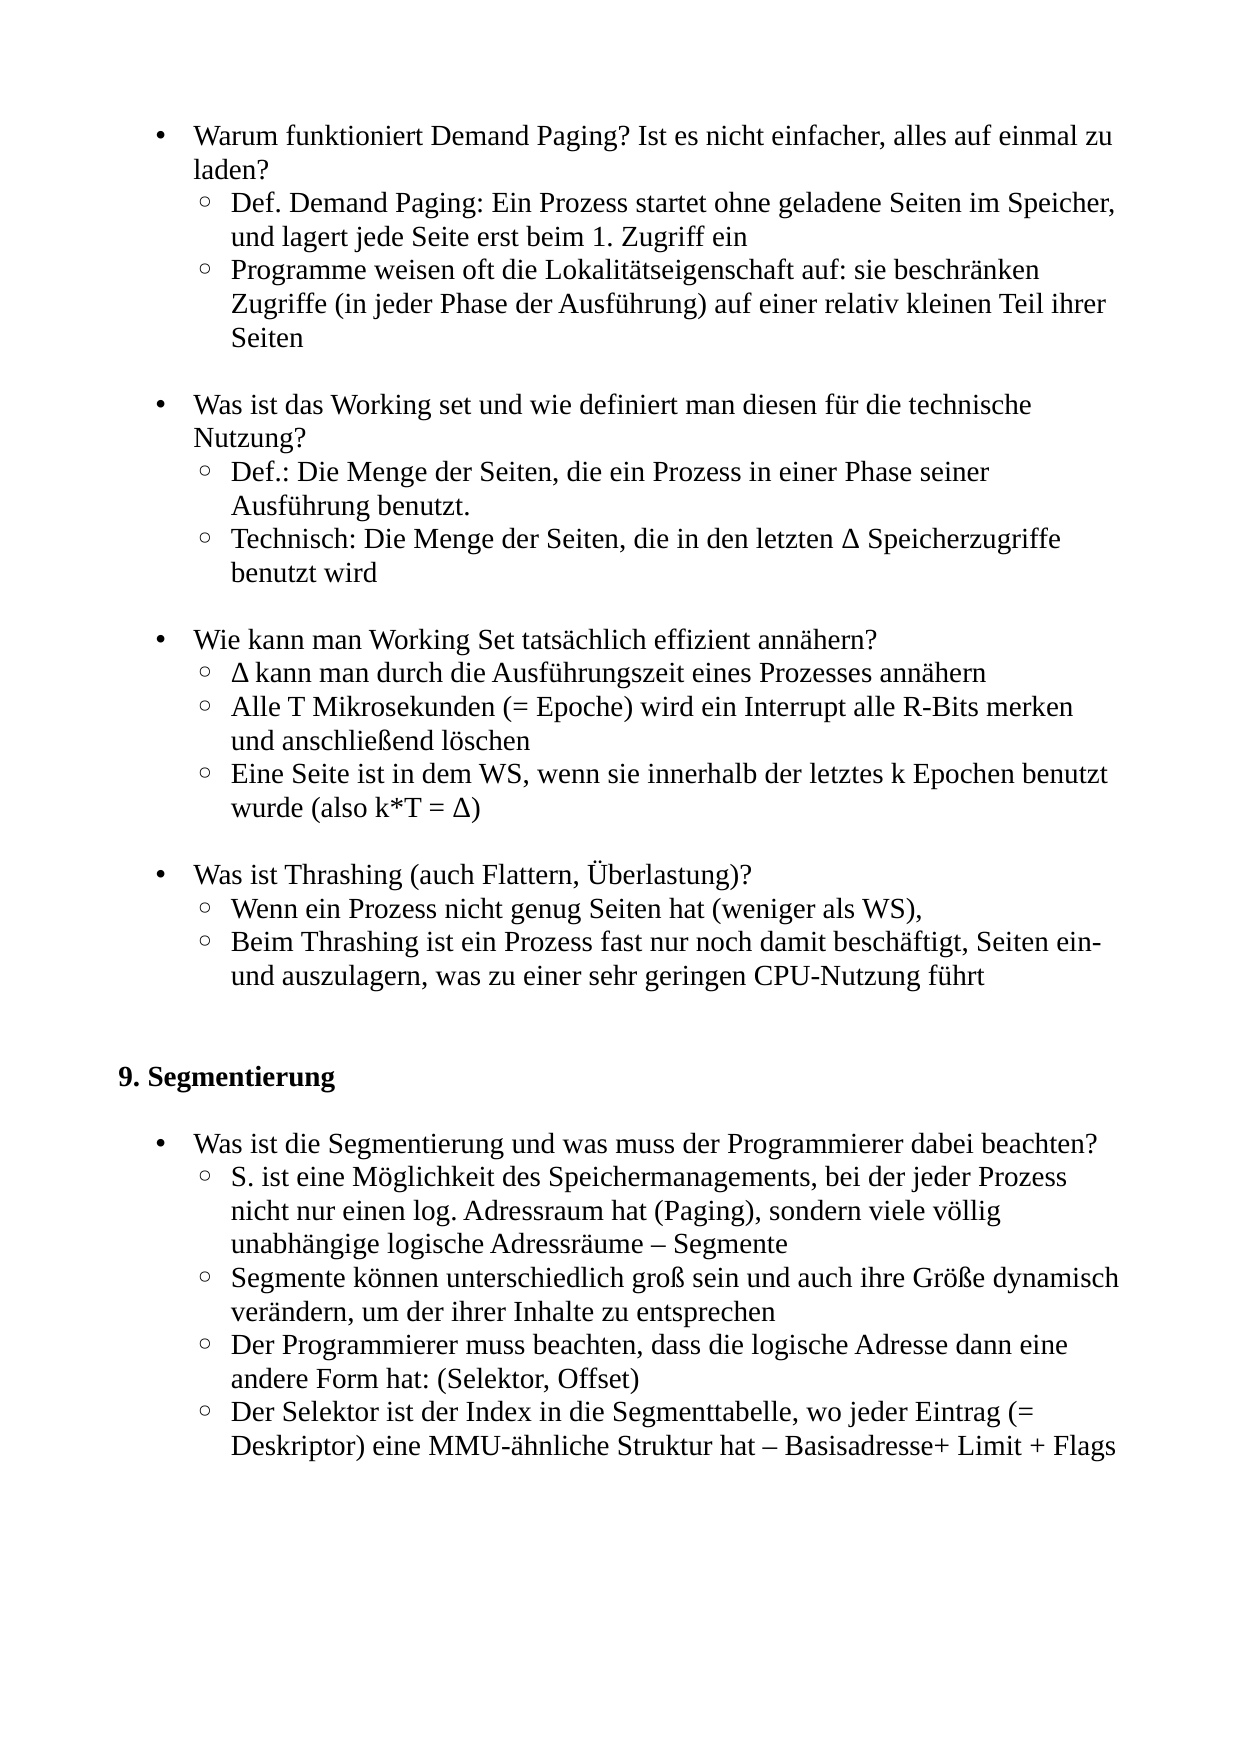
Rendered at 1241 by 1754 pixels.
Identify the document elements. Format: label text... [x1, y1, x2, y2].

list Beim Thrashing ist ein Prozess fast nur noch damit beschäftigt, Seiten ein- und auszulagern, was zu einer sehr geringen CPU-Nutzung führt [193, 924, 1122, 992]
list Wie kann man Working Set tatsächlich effizient annähern? [156, 622, 1122, 656]
list Was ist die Segmentierung und was muss der Programmierer dabei beachten? [156, 1126, 1122, 1159]
list Der Programmierer muss beachten, dass die logische Adresse dann eine andere Form hat: (Selektor, Offset) [193, 1327, 1122, 1394]
list Alle T Mikrosekunden (= Epoche) wird ein Interrupt alle R-Bits merken und anschließend löschen [193, 689, 1122, 756]
text 9. Segmentierung [118, 1059, 1122, 1092]
list Def. Demand Paging: Ein Prozess startet ohne geladene Seiten im Speicher, und lagert jede Seite erst beim 1. Zugriff ein [193, 185, 1122, 252]
text  [118, 1092, 1122, 1126]
list Der Selektor ist der Index in die Segmenttabelle, wo jeder Eintrag (= Deskriptor) eine MMU-ähnliche Struktur hat – Basisadresse+ Limit + Flags [193, 1394, 1122, 1462]
list Programme weisen oft die Lokalitätseigenschaft auf: sie beschränken Zugriffe (in jeder Phase der Ausführung) auf einer relativ kleinen Teil ihrer Seiten [193, 252, 1122, 353]
list Δ kann man durch die Ausführungszeit eines Prozesses annähern [193, 656, 1122, 689]
list Warum funktioniert Demand Paging? Ist es nicht einfacher, alles auf einmal zu laden? [156, 118, 1122, 185]
list Eine Seite ist in dem WS, wenn sie innerhalb der letztes k Epochen benutzt wurde (also k*T = Δ) [193, 756, 1122, 823]
list S. ist eine Möglichkeit des Speichermanagements, bei der jeder Prozess nicht nur einen log. Adressraum hat (Paging), sondern viele völlig unabhängige logische Adressräume – Segmente [193, 1159, 1122, 1260]
list Wenn ein Prozess nicht genug Seiten hat (weniger als WS), [193, 891, 1122, 924]
list Technisch: Die Menge der Seiten, die in den letzten Δ Speicherzugriffe benutzt wird [193, 521, 1122, 588]
list Segmente können unterschiedlich groß sein und auch ihre Größe dynamisch verändern, um der ihrer Inhalte zu entsprechen [193, 1260, 1122, 1327]
list Def.: Die Menge der Seiten, die ein Prozess in einer Phase seiner Ausführung benutzt. [193, 454, 1122, 521]
list Was ist das Working set und wie definiert man diesen für die technische Nutzung? [156, 387, 1122, 454]
list Was ist Thrashing (auch Flattern, Überlastung)? [156, 857, 1122, 891]
